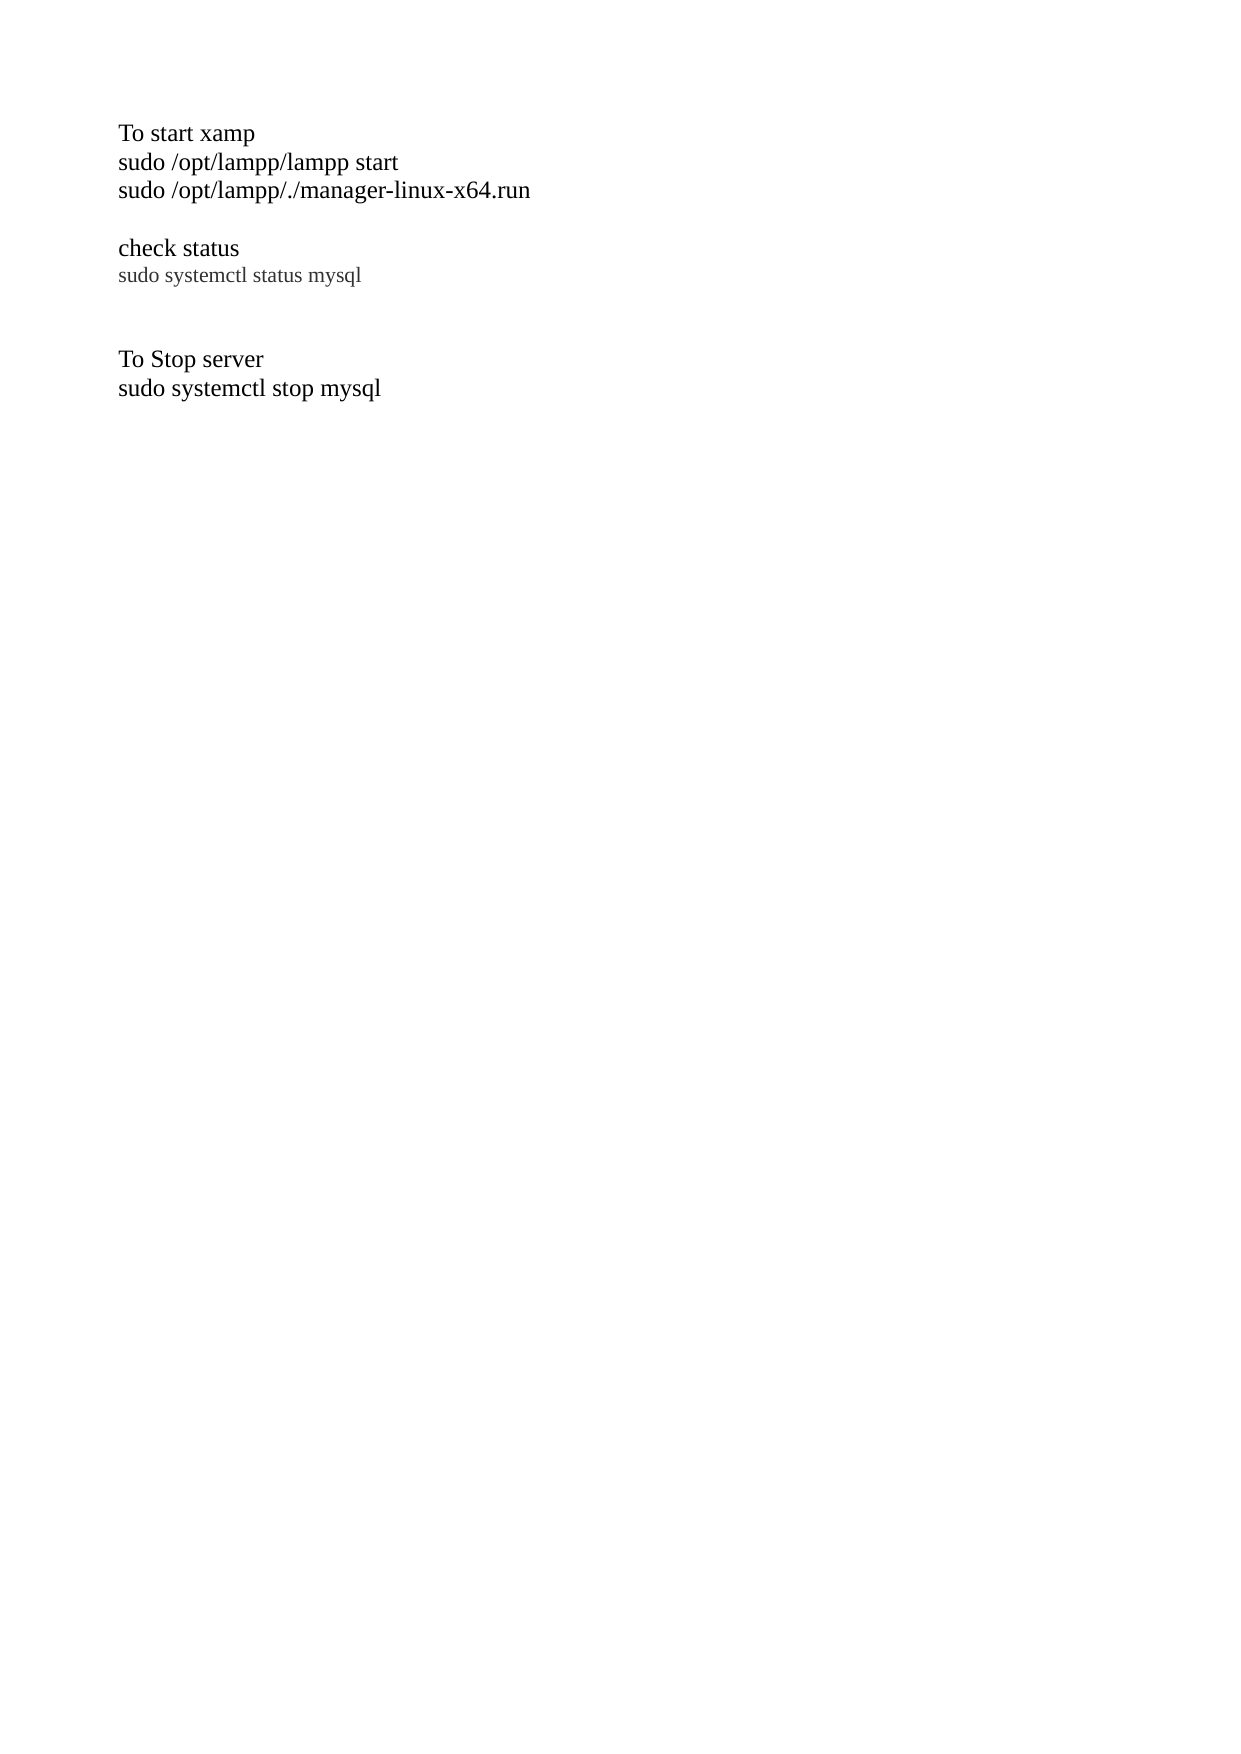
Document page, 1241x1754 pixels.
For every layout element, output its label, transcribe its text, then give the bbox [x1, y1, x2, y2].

text sudo /opt/lampp/./manager-linux-x64.run [118, 176, 1122, 233]
text To start xamp sudo /opt/lampp/lampp start [118, 118, 1122, 176]
text check status sudo systemctl status mysql [118, 233, 1122, 287]
text To Stop server sudo systemctl stop mysql [118, 316, 1122, 402]
